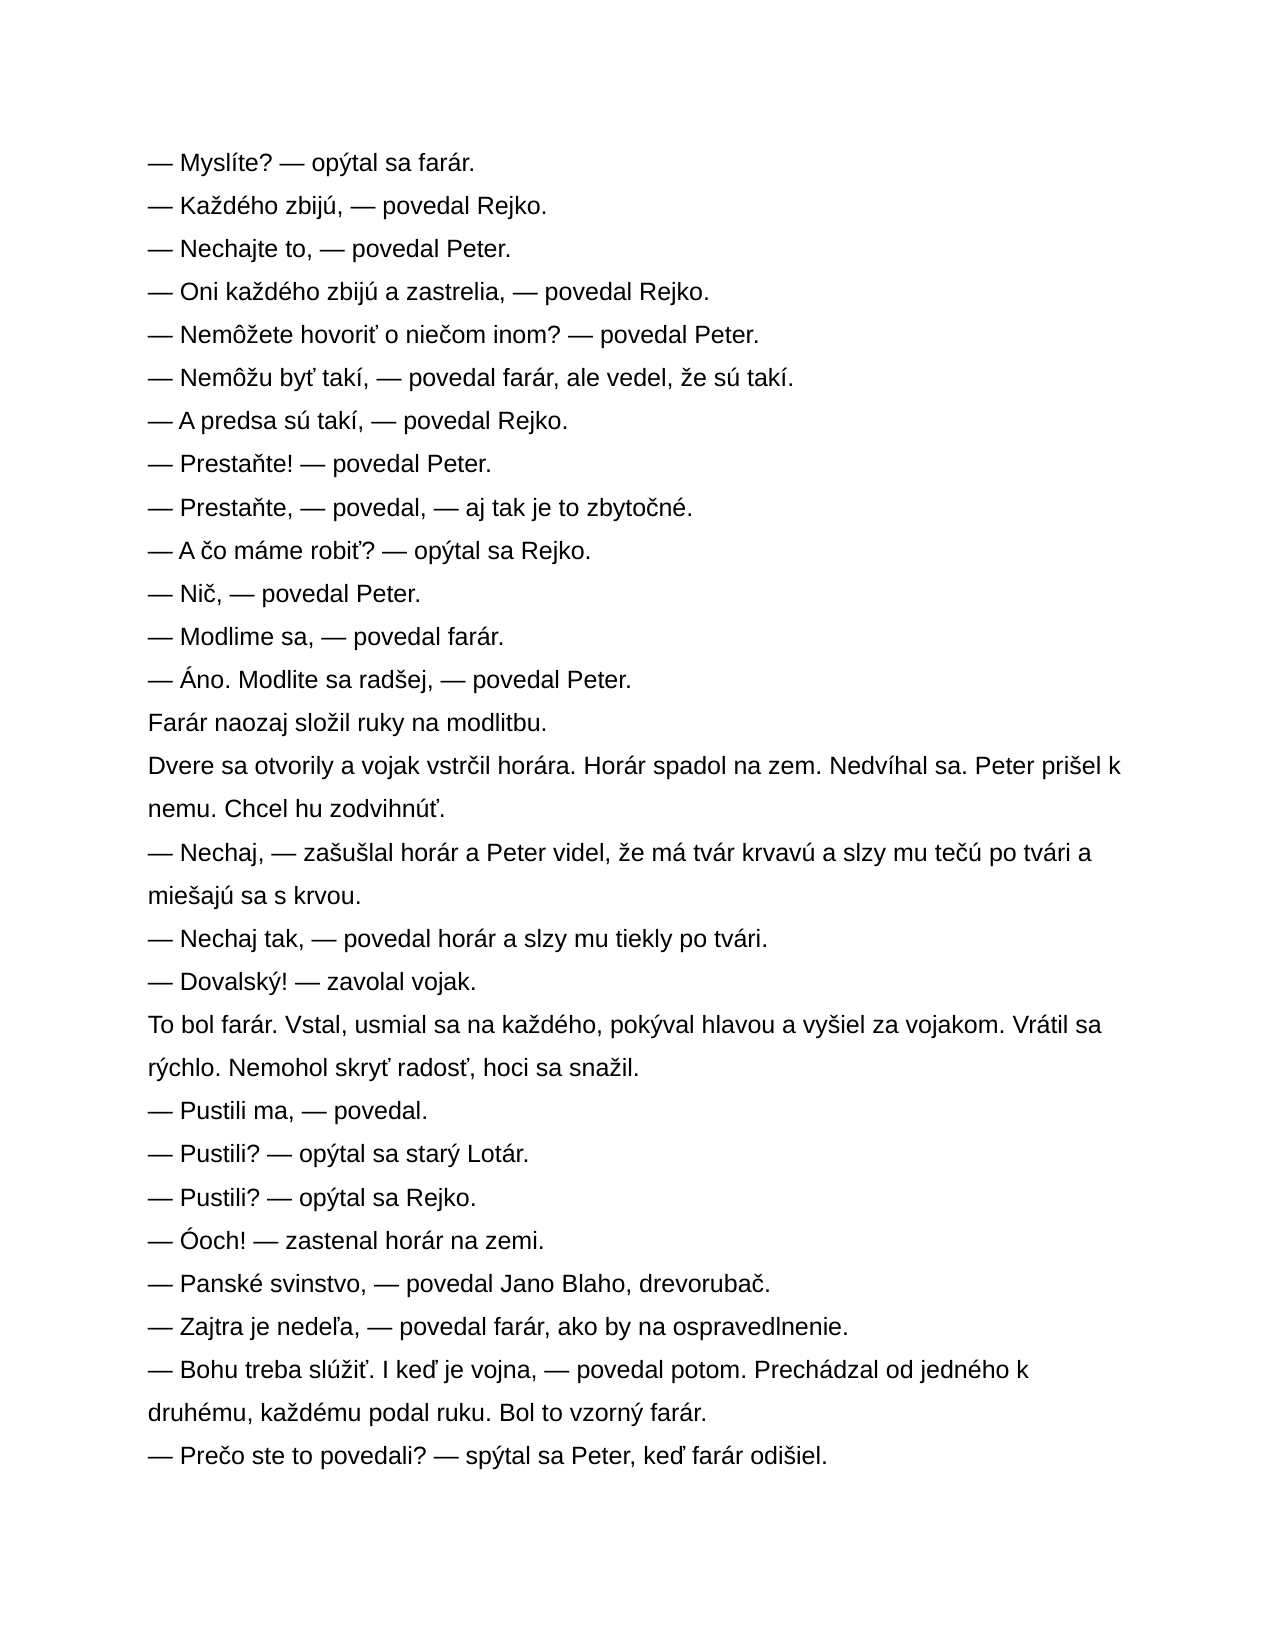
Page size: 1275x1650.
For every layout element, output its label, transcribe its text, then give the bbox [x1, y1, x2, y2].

text — Každého zbijú, — povedal Rejko. [148, 191, 1127, 219]
text Farár naozaj složil ruky na modlitbu. [148, 708, 1127, 737]
text — Pustili? — opýtal sa starý Lotár. [148, 1139, 1127, 1168]
text — Panské svinstvo, — povedal Jano Blaho, drevorubač. [148, 1269, 1127, 1298]
text — Nemôžu byť takí, — povedal farár, ale vedel, že sú takí. [148, 363, 1127, 392]
text — Prečo ste to povedali? — spýtal sa Peter, keď farár odišiel. [148, 1441, 1127, 1470]
text — Nechaj tak, — povedal horár a slzy mu tiekly po tvári. [148, 924, 1127, 953]
text — Zajtra je nedeľa, — povedal farár, ako by na ospravedlnenie. [148, 1312, 1127, 1341]
text — Oni každého zbijú a zastrelia, — povedal Rejko. [148, 277, 1127, 306]
text — Pustili ma, — povedal. [148, 1096, 1127, 1125]
text — Nemôžete hovoriť o niečom inom? — povedal Peter. [148, 320, 1127, 349]
text — Modlime sa, — povedal farár. [148, 622, 1127, 651]
text — Dovalský! — zavolal vojak. [148, 967, 1127, 996]
text — Nechaj, — zašušlal horár a Peter videl, že má tvár krvavú a slzy mu tečú po tvári a miešajú sa s krvou. [148, 838, 1127, 909]
text — Óoch! — zastenal horár na zemi. [148, 1226, 1127, 1254]
text — Prestaňte! — povedal Peter. [148, 449, 1127, 478]
text To bol farár. Vstal, usmial sa na každého, pokýval hlavou a vyšiel za vojakom. Vrátil sa rýchlo. Nemohol skryť radosť, hoci sa snažil. [148, 1010, 1127, 1082]
text — Áno. Modlite sa radšej, — povedal Peter. [148, 665, 1127, 694]
text — Bohu treba slúžiť. I keď je vojna, — povedal potom. Prechádzal od jedného k druhému, každému podal ruku. Bol to vzorný farár. [148, 1355, 1127, 1427]
text Dvere sa otvorily a vojak vstrčil horára. Horár spadol na zem. Nedvíhal sa. Peter prišel k nemu. Chcel hu zodvihnúť. [148, 751, 1127, 823]
text — Prestaňte, — povedal, — aj tak je to zbytočné. [148, 493, 1127, 521]
text — Pustili? — opýtal sa Rejko. [148, 1183, 1127, 1211]
text — Nechajte to, — povedal Peter. [148, 234, 1127, 263]
text — Myslíte? — opýtal sa farár. [148, 148, 1127, 176]
text — A čo máme robiť? — opýtal sa Rejko. [148, 536, 1127, 564]
text — A predsa sú takí, — povedal Rejko. [148, 406, 1127, 435]
text — Nič, — povedal Peter. [148, 579, 1127, 608]
